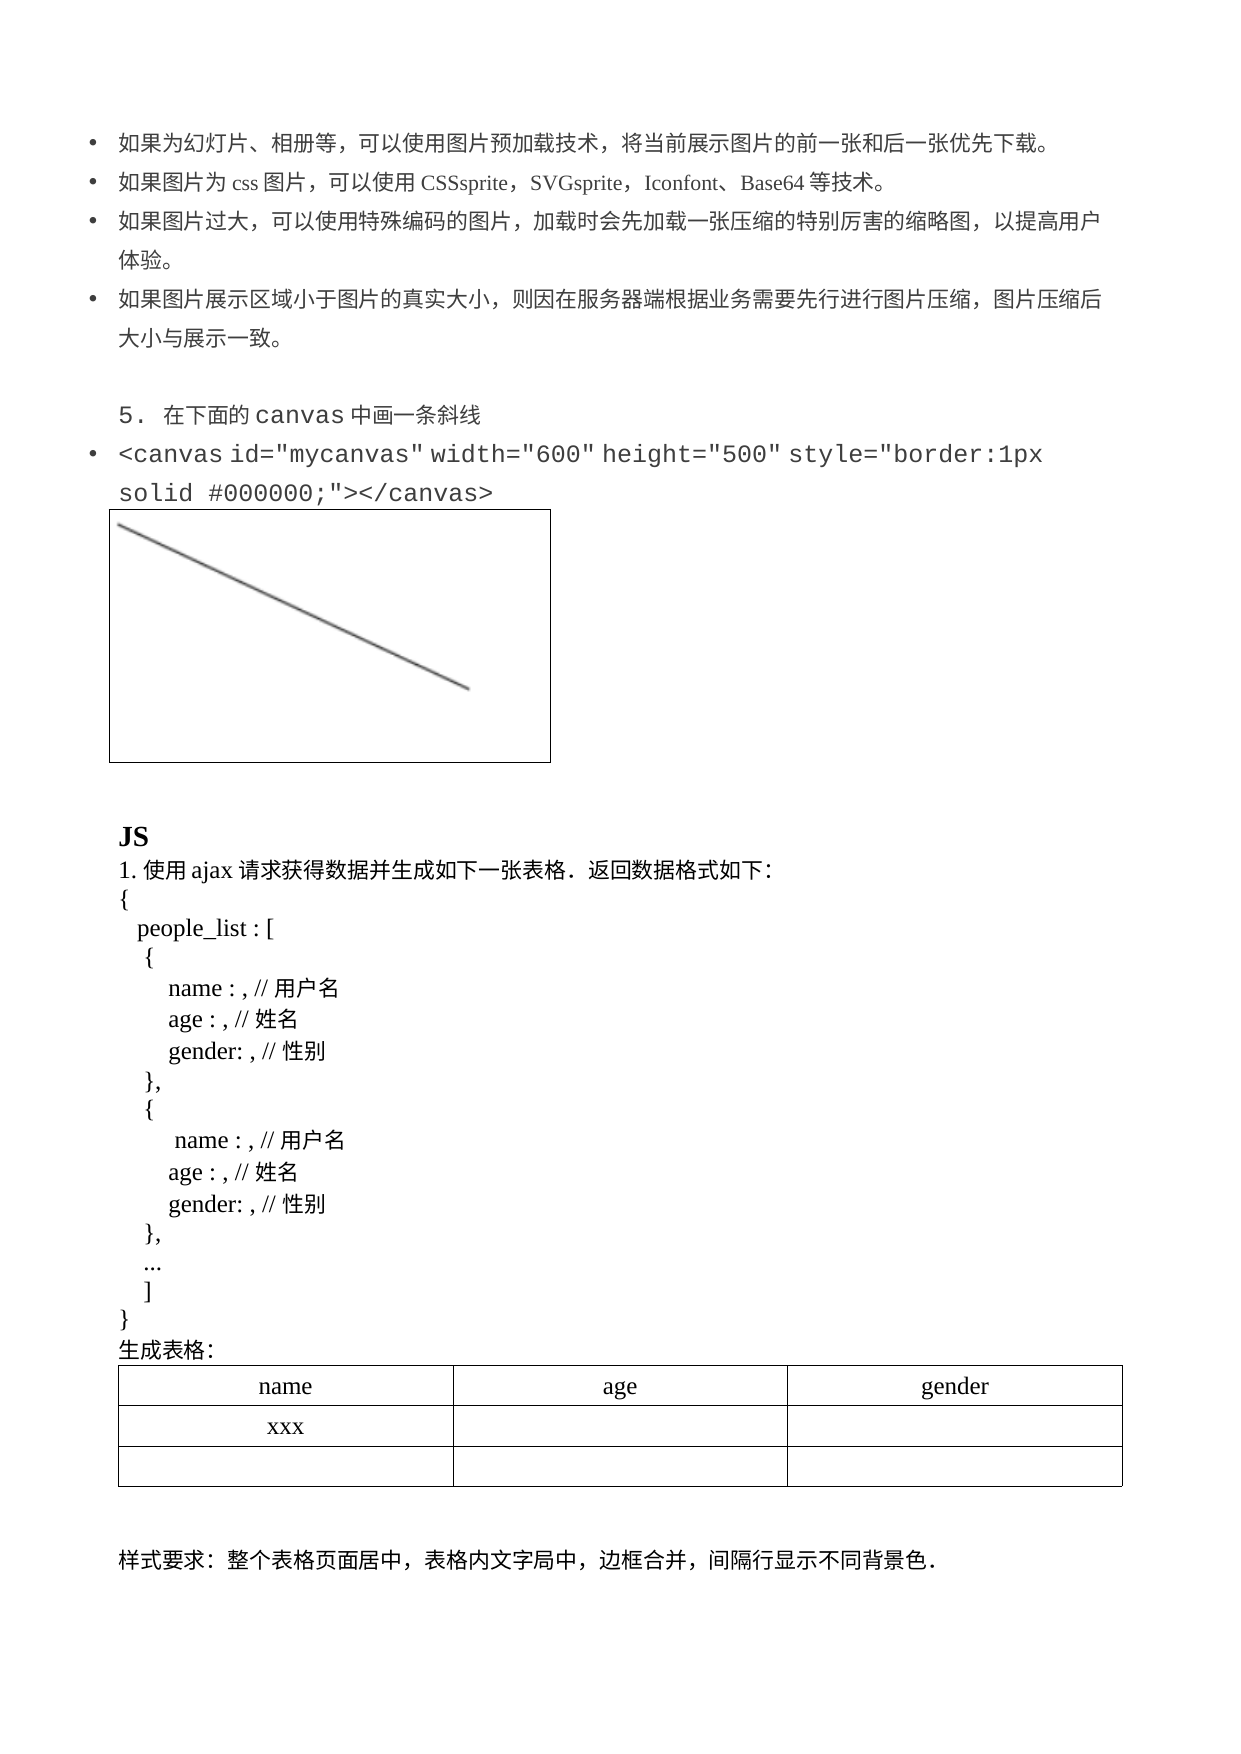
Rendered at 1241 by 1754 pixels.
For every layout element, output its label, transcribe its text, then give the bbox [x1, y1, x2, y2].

table_cell [788, 1447, 1122, 1486]
text ] [118, 1276, 1122, 1304]
table_cell [454, 1447, 787, 1486]
list 5. 在下面的canvas中画一条斜线 [118, 392, 1122, 431]
picture [111, 511, 548, 759]
text { [118, 942, 1122, 971]
text age : , // 姓名 [118, 1002, 1122, 1034]
text }, [118, 1218, 1122, 1247]
list 如果图片过大，可以使用特殊编码的图片，加载时会先加载一张压缩的特别厉害的缩略图，以提高用户体验。 [118, 196, 1122, 274]
text name : , // 用户名 [118, 971, 1122, 1002]
table_cell [119, 1447, 453, 1486]
text gender: , // 性别 [118, 1187, 1122, 1218]
table_header gender [788, 1366, 1122, 1405]
table_cell [454, 1406, 787, 1446]
text age : , // 姓名 [118, 1155, 1122, 1187]
text people_list : [ [118, 913, 1122, 942]
table_cell [788, 1406, 1122, 1446]
table_header age [454, 1366, 787, 1405]
text gender: , // 性别 [118, 1034, 1122, 1066]
list 如果为幻灯片、相册等，可以使用图片预加载技术，将当前展示图片的前一张和后一张优先下载。 [118, 118, 1122, 157]
list 如果图片展示区域小于图片的真实大小，则因在服务器端根据业务需要先行进行图片压缩，图片压缩后大小与展示一致。 [118, 274, 1122, 352]
table_header name [119, 1366, 453, 1405]
text { [118, 884, 1122, 913]
text }, [118, 1066, 1122, 1094]
text 样式要求：整个表格页面居中，表格内文字局中，边框合并，间隔行显示不同背景色． [118, 1543, 1122, 1575]
text ... [118, 1247, 1122, 1276]
list <canvas id="mycanvas" width="600" height="500" style="border:1px solid #000000;"></canvas> [118, 431, 1122, 509]
text } [118, 1304, 1122, 1333]
text 1. 使用ajax请求获得数据并生成如下一张表格．返回数据格式如下： [118, 853, 1122, 884]
table_cell xxx [119, 1406, 453, 1446]
text 生成表格： [118, 1333, 1122, 1365]
text name : , // 用户名 [118, 1123, 1122, 1155]
text JS [118, 819, 1122, 853]
list 如果图片为css图片，可以使用CSSsprite，SVGsprite，Iconfont、Base64等技术。 [118, 157, 1122, 196]
text { [118, 1094, 1122, 1123]
